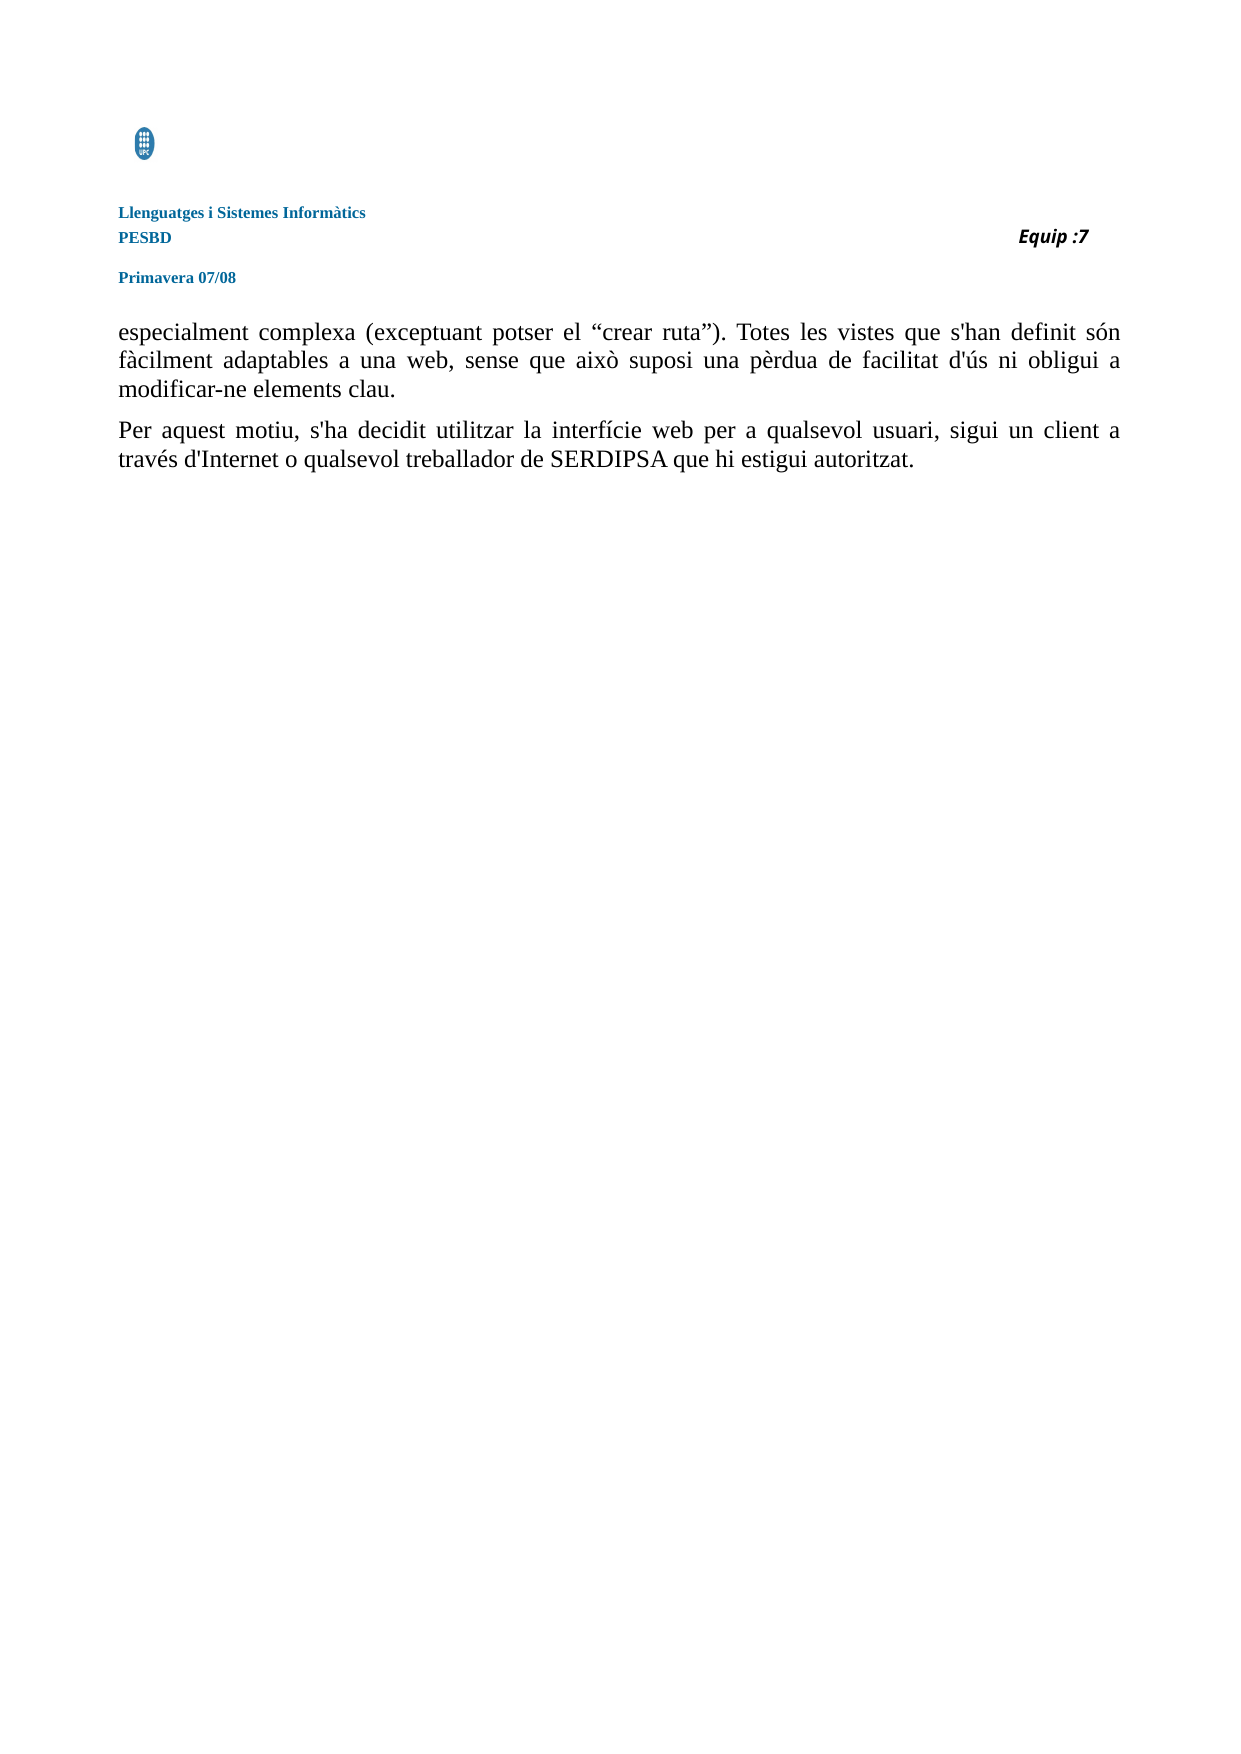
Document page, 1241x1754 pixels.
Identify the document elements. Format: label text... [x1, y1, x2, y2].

text Per aquest motiu, s'ha decidit utilitzar la interfície web per a qualsevol usuari, sigui un client a través d'Internet o qualsevol treballador de SERDIPSA que hi estigui autoritzat. [118, 416, 1122, 473]
text especialment complexa (exceptuant potser el “crear ruta”). Totes les vistes que s'han definit són fàcilment adaptables a una web, sense que això suposi una pèrdua de facilitat d'ús ni obligui a modificar-ne elements clau. [118, 317, 1122, 403]
